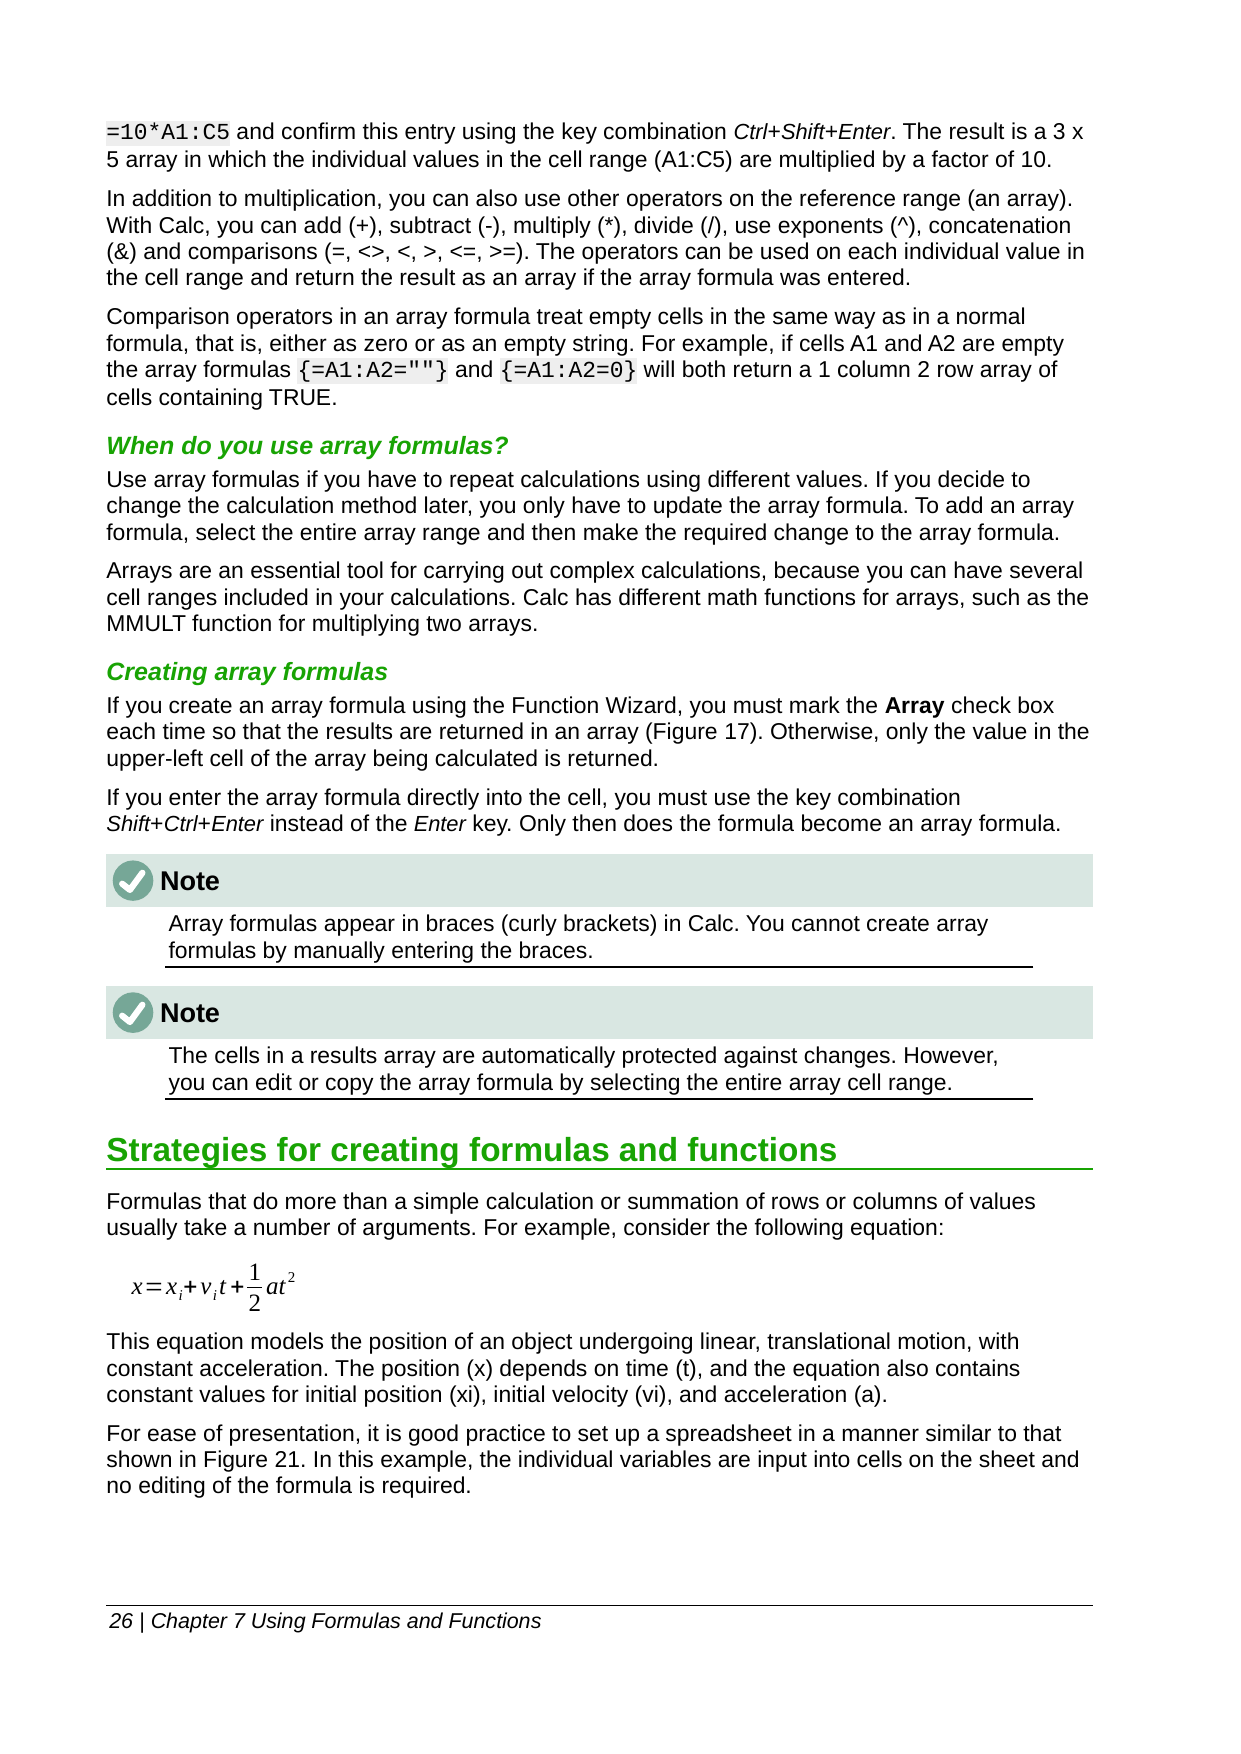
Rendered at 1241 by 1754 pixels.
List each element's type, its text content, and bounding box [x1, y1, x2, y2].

table_header [106, 1253, 1093, 1328]
subtitle Note [106, 986, 1093, 1039]
text If you enter the array formula directly into the cell, you must use the key combination Shift+Ctrl+Enter instead of the Enter key. Only then does the formula become an array formula. [106, 783, 1093, 836]
subtitle Strategies for creating formulas and functions [106, 1129, 1093, 1168]
subtitle Note [106, 854, 1093, 907]
text =10*A1:C5 and confirm this entry using the key combination Ctrl+Shift+Enter. The result is a 3 x 5 array in which the individual values in the cell range (A1:C5) are multiplied by a factor of 10. [106, 118, 1093, 173]
text The cells in a results array are automatically protected against changes. However, you can edit or copy the array formula by selecting the entire array cell range. [165, 1039, 1033, 1098]
subtitle Creating array formulas [106, 657, 1093, 686]
text If you create an array formula using the Function Wizard, you must mark the Array check box each time so that the results are returned in an array (Figure 17). Otherwise, only the value in the upper-left cell of the array being calculated is returned. [106, 692, 1093, 771]
text Array formulas appear in braces (curly brackets) in Calc. You cannot create array formulas by manually entering the braces. [165, 907, 1033, 966]
subtitle When do you use array formulas? [106, 431, 1093, 460]
text Arrays are an essential tool for carrying out complex calculations, because you can have several cell ranges included in your calculations. Calc has different math functions for arrays, such as the MMULT function for multiplying two arrays. [106, 557, 1093, 637]
text In addition to multiplication, you can also use other operators on the reference range (an array). With Calc, you can add (+), subtract (-), multiply (*), divide (/), use exponents (^), concatenation (&) and comparisons (=, <>, <, >, <=, >=). The operators can be used on each individual value in the cell range and return the result as an array if the array formula was entered. [106, 185, 1093, 291]
text For ease of presentation, it is good practice to set up a spreadsheet in a manner similar to that shown in Figure 21. In this example, the individual variables are input into cells on the sheet and no editing of the formula is required. [106, 1420, 1093, 1499]
text Comparison operators in an array formula treat empty cells in the same way as in a normal formula, that is, either as zero or as an empty string. For example, if cells A1 and A2 are empty the array formulas {=A1:A2=""} and {=A1:A2=0} will both return a 1 column 2 row array of cells containing TRUE. [106, 303, 1093, 411]
text This equation models the position of an object undergoing linear, translational motion, with constant acceleration. The position (x) depends on time (t), and the equation also contains constant values for initial position (xi), initial velocity (vi), and acceleration (a). [106, 1328, 1093, 1407]
text Use array formulas if you have to repeat calculations using different values. If you decide to change the calculation method later, you only have to update the array formula. To add an array formula, select the entire array range and then make the required change to the array formula. [106, 466, 1093, 545]
text Formulas that do more than a simple calculation or summation of rows or columns of values usually take a number of arguments. For example, consider the following equation: [106, 1188, 1093, 1241]
